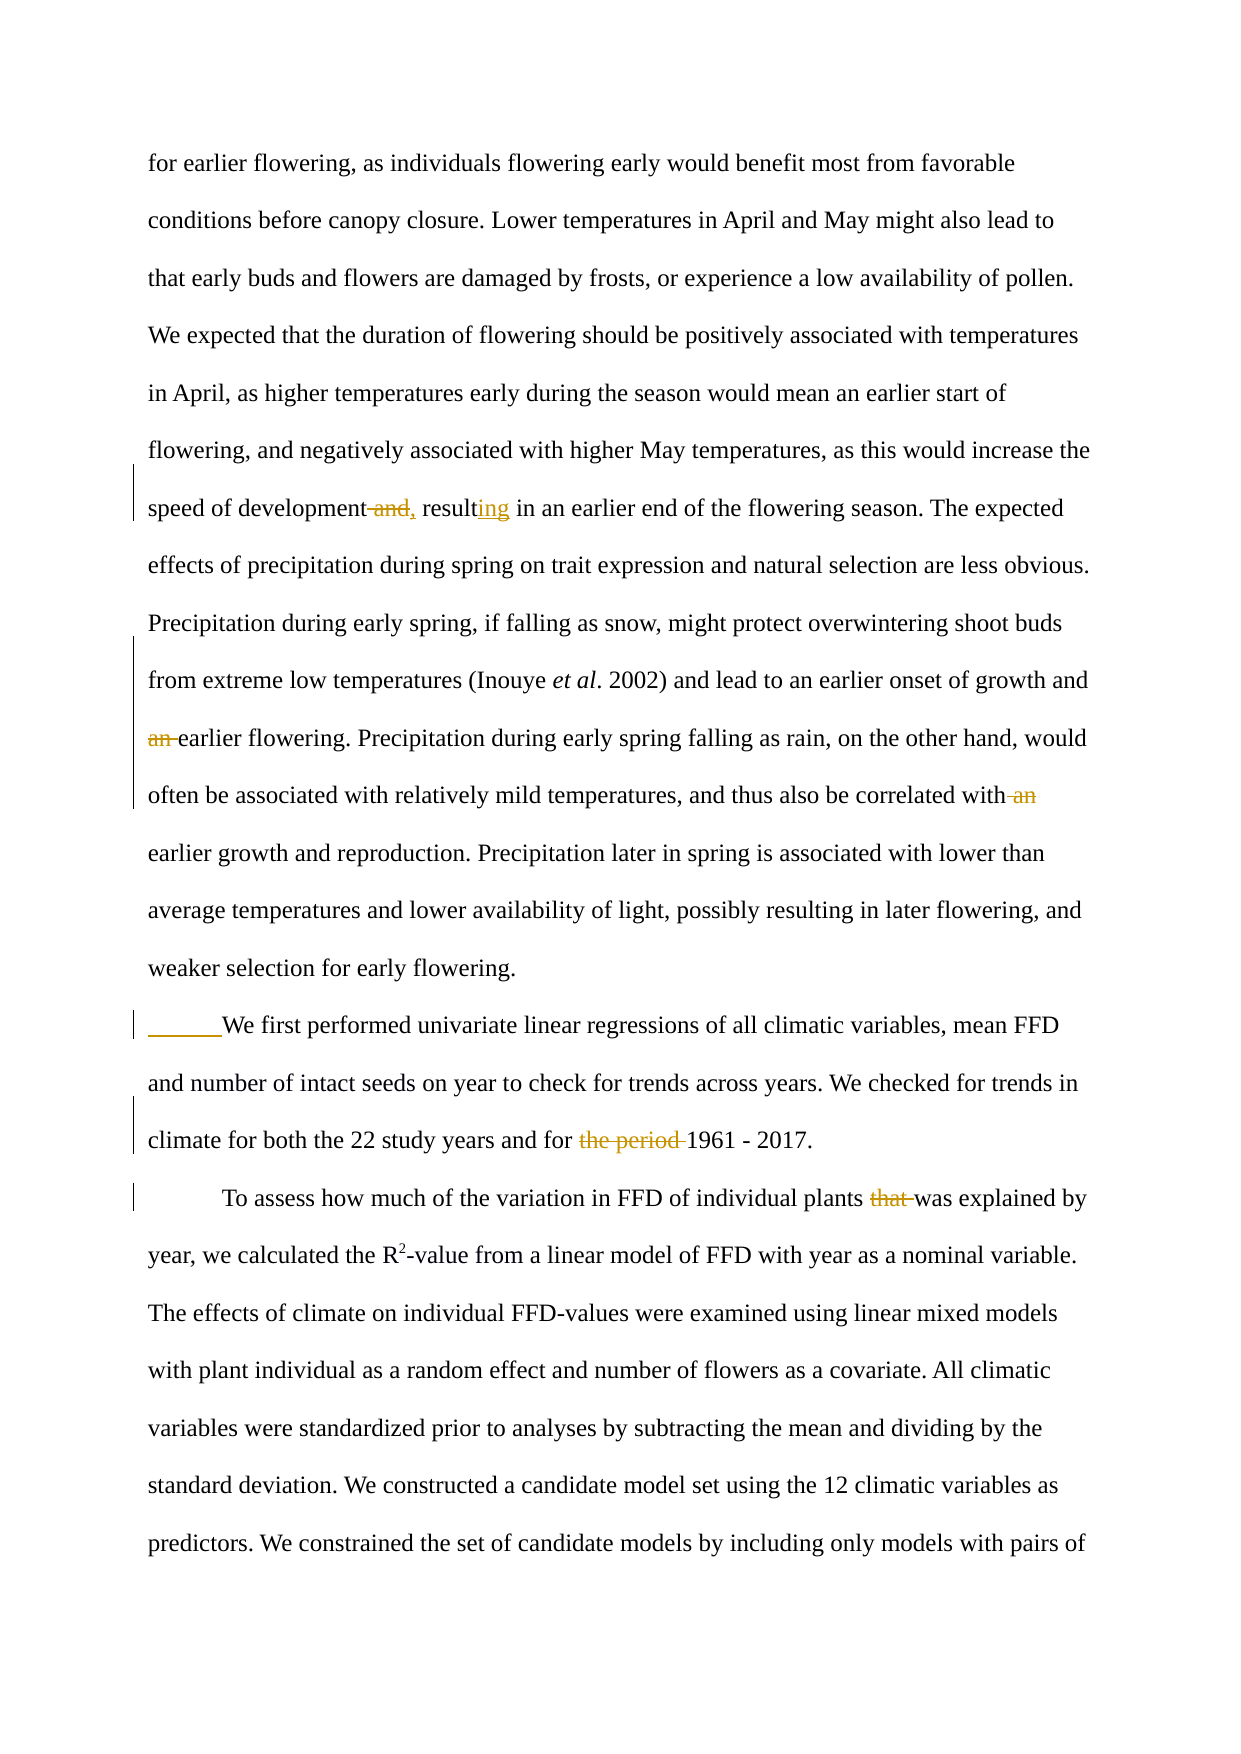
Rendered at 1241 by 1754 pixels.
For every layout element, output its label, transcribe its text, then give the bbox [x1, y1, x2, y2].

text for earlier flowering, as individuals flowering early would benefit most from favorable conditions before canopy closure. Lower temperatures in April and May might also lead to that early buds and flowers are damaged by frosts, or experience a low availability of pollen. We expected that the duration of flowering should be positively associated with temperatures in April, as higher temperatures early during the season would mean an earlier start of flowering, and negatively associated with higher May temperatures, as this would increase the speed of development, resulting in an earlier end of the flowering season. The expected effects of precipitation during spring on trait expression and natural selection are less obvious. Precipitation during early spring, if falling as snow, might protect overwintering shoot buds from extreme low temperatures (Inouye et al. 2002) and lead to an earlier onset of growth and earlier flowering. Precipitation during early spring falling as rain, on the other hand, would often be associated with relatively mild temperatures, and thus also be correlated with earlier growth and reproduction. Precipitation later in spring is associated with lower than average temperatures and lower availability of light, possibly resulting in later flowering, and weaker selection for early flowering. [148, 148, 1092, 981]
text To assess how much of the variation in FFD of individual plants was explained by year, we calculated the R2-value from a linear model of FFD with year as a nominal variable. The effects of climate on individual FFD-values were examined using linear mixed models with plant individual as a random effect and number of flowers as a covariate. All climatic variables were standardized prior to analyses by subtracting the mean and dividing by the standard deviation. We constructed a candidate model set using the 12 climatic variables as predictors. We constrained the set of candidate models by including only models with pairs of [148, 1183, 1092, 1556]
text We first performed univariate linear regressions of all climatic variables, mean FFD and number of intact seeds on year to check for trends across years. We checked for trends in climate for both the 22 study years and for 1961 - 2017. [148, 1010, 1092, 1154]
